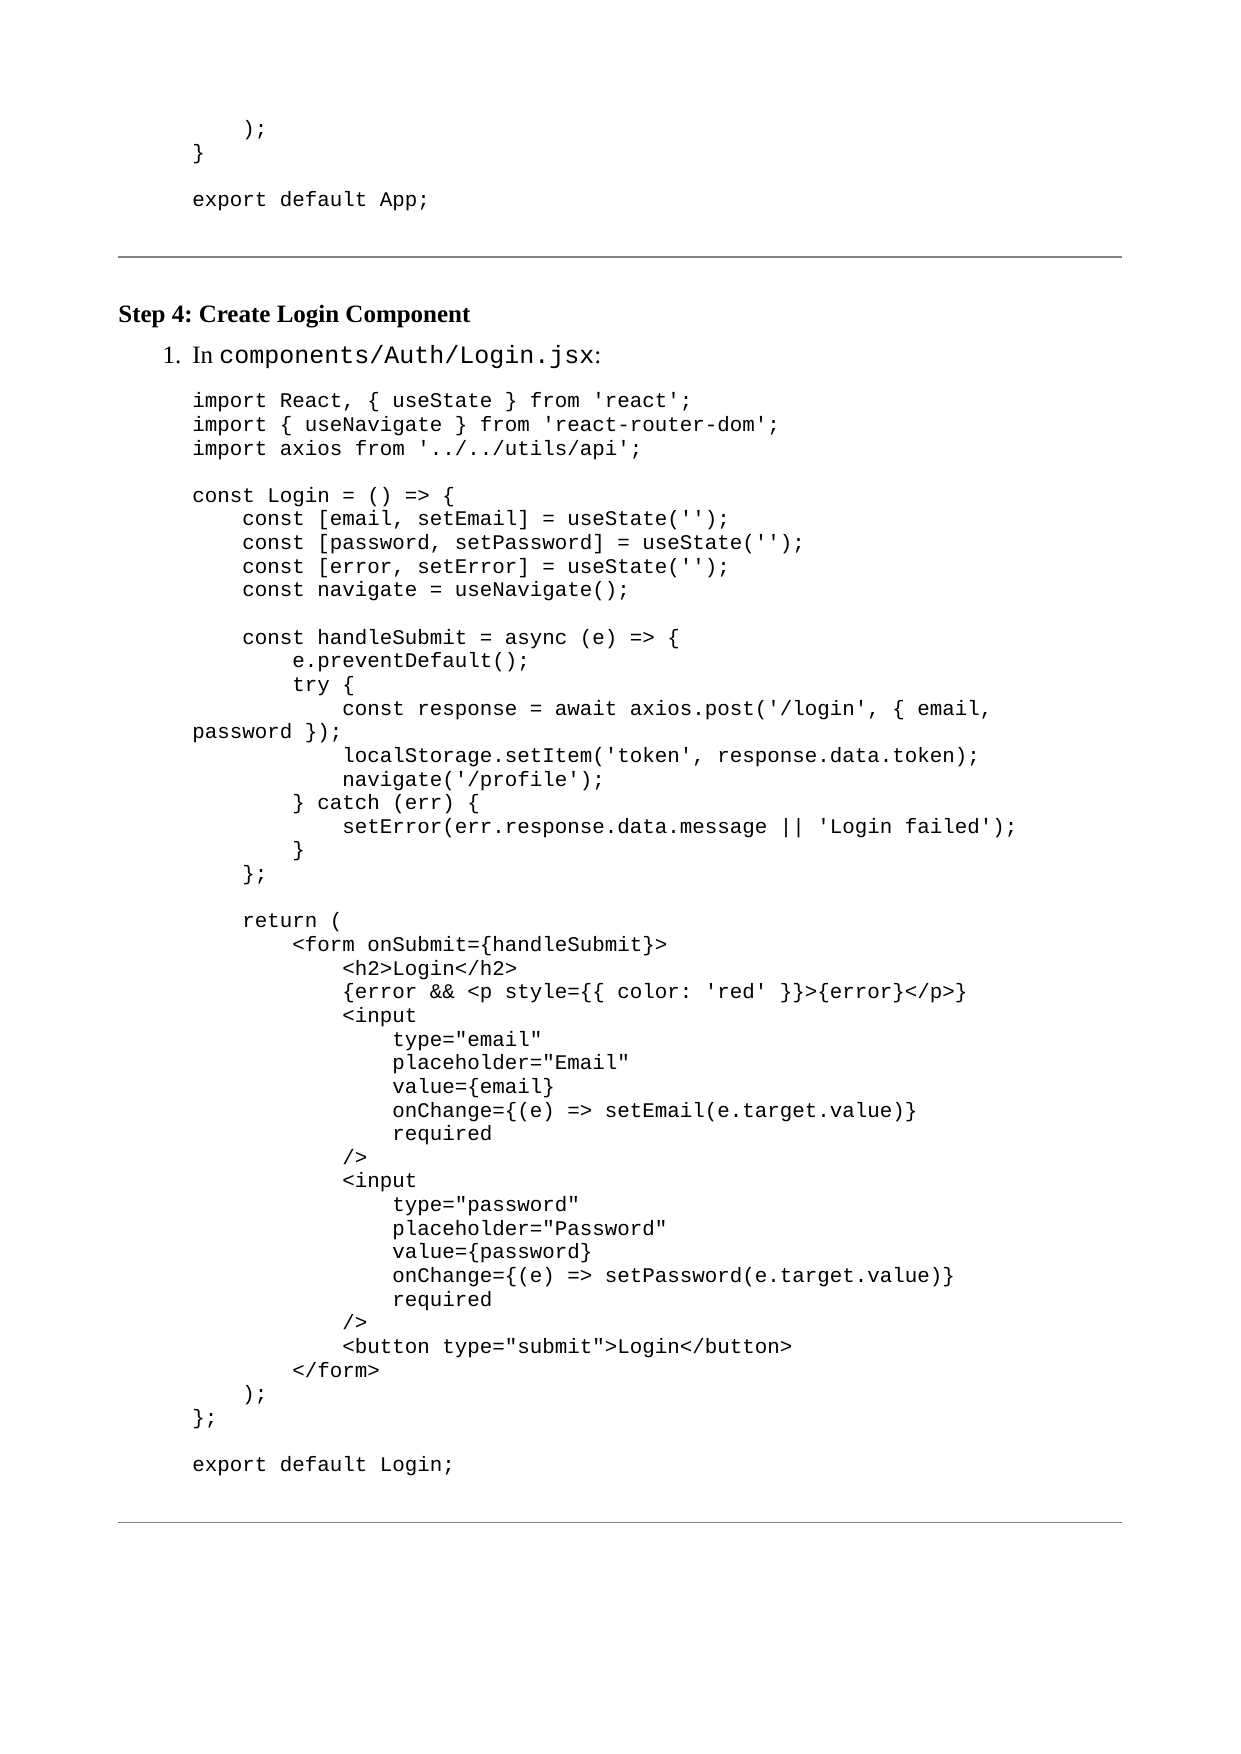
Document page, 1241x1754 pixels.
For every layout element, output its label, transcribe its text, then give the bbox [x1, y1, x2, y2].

list navigate('/profile'); [162, 768, 1122, 792]
list import { useNavigate } from 'react-router-dom'; [162, 414, 1122, 437]
list localStorage.setItem('token', response.data.token); [162, 745, 1122, 768]
list setError(err.response.data.message || 'Login failed'); [162, 816, 1122, 839]
list e.preventDefault(); [162, 650, 1122, 674]
list } [162, 839, 1122, 863]
list import React, { useState } from 'react'; [162, 390, 1122, 414]
list value={email} [162, 1076, 1122, 1099]
list /> [162, 1147, 1122, 1171]
list try { [162, 674, 1122, 698]
list }; [162, 1407, 1122, 1431]
subtitle Step 4: Create Login Component [118, 299, 1122, 328]
list required [162, 1289, 1122, 1312]
list ); [162, 1383, 1122, 1407]
list </form> [162, 1360, 1122, 1383]
list export default Login; [162, 1454, 1122, 1478]
list } catch (err) { [162, 792, 1122, 816]
list return ( [162, 910, 1122, 934]
list }; [162, 863, 1122, 887]
list {error && <p style={{ color: 'red' }}>{error}</p>} [162, 981, 1122, 1005]
list placeholder="Password" [162, 1218, 1122, 1241]
list onChange={(e) => setEmail(e.target.value)} [162, 1099, 1122, 1123]
list value={password} [162, 1241, 1122, 1265]
list const handleSubmit = async (e) => { [162, 627, 1122, 650]
list /> [162, 1312, 1122, 1336]
list In components/Auth/Login.jsx: [162, 340, 1122, 371]
list import axios from '../../utils/api'; [162, 437, 1122, 461]
list const [error, setError] = useState(''); [162, 556, 1122, 579]
list type="email" [162, 1029, 1122, 1052]
list const [password, setPassword] = useState(''); [162, 532, 1122, 556]
list } [162, 142, 1122, 165]
list placeholder="Email" [162, 1052, 1122, 1076]
list const response = await axios.post('/login', { email, password }); [162, 698, 1122, 745]
list const Login = () => { [162, 485, 1122, 508]
list const navigate = useNavigate(); [162, 579, 1122, 603]
list const [email, setEmail] = useState(''); [162, 508, 1122, 532]
list <input [162, 1005, 1122, 1029]
list <button type="submit">Login</button> [162, 1336, 1122, 1360]
list export default App; [162, 189, 1122, 213]
list required [162, 1123, 1122, 1147]
list type="password" [162, 1194, 1122, 1218]
list <input [162, 1171, 1122, 1194]
list onChange={(e) => setPassword(e.target.value)} [162, 1265, 1122, 1289]
list ); [162, 118, 1122, 142]
list <h2>Login</h2> [162, 958, 1122, 981]
list <form onSubmit={handleSubmit}> [162, 934, 1122, 958]
